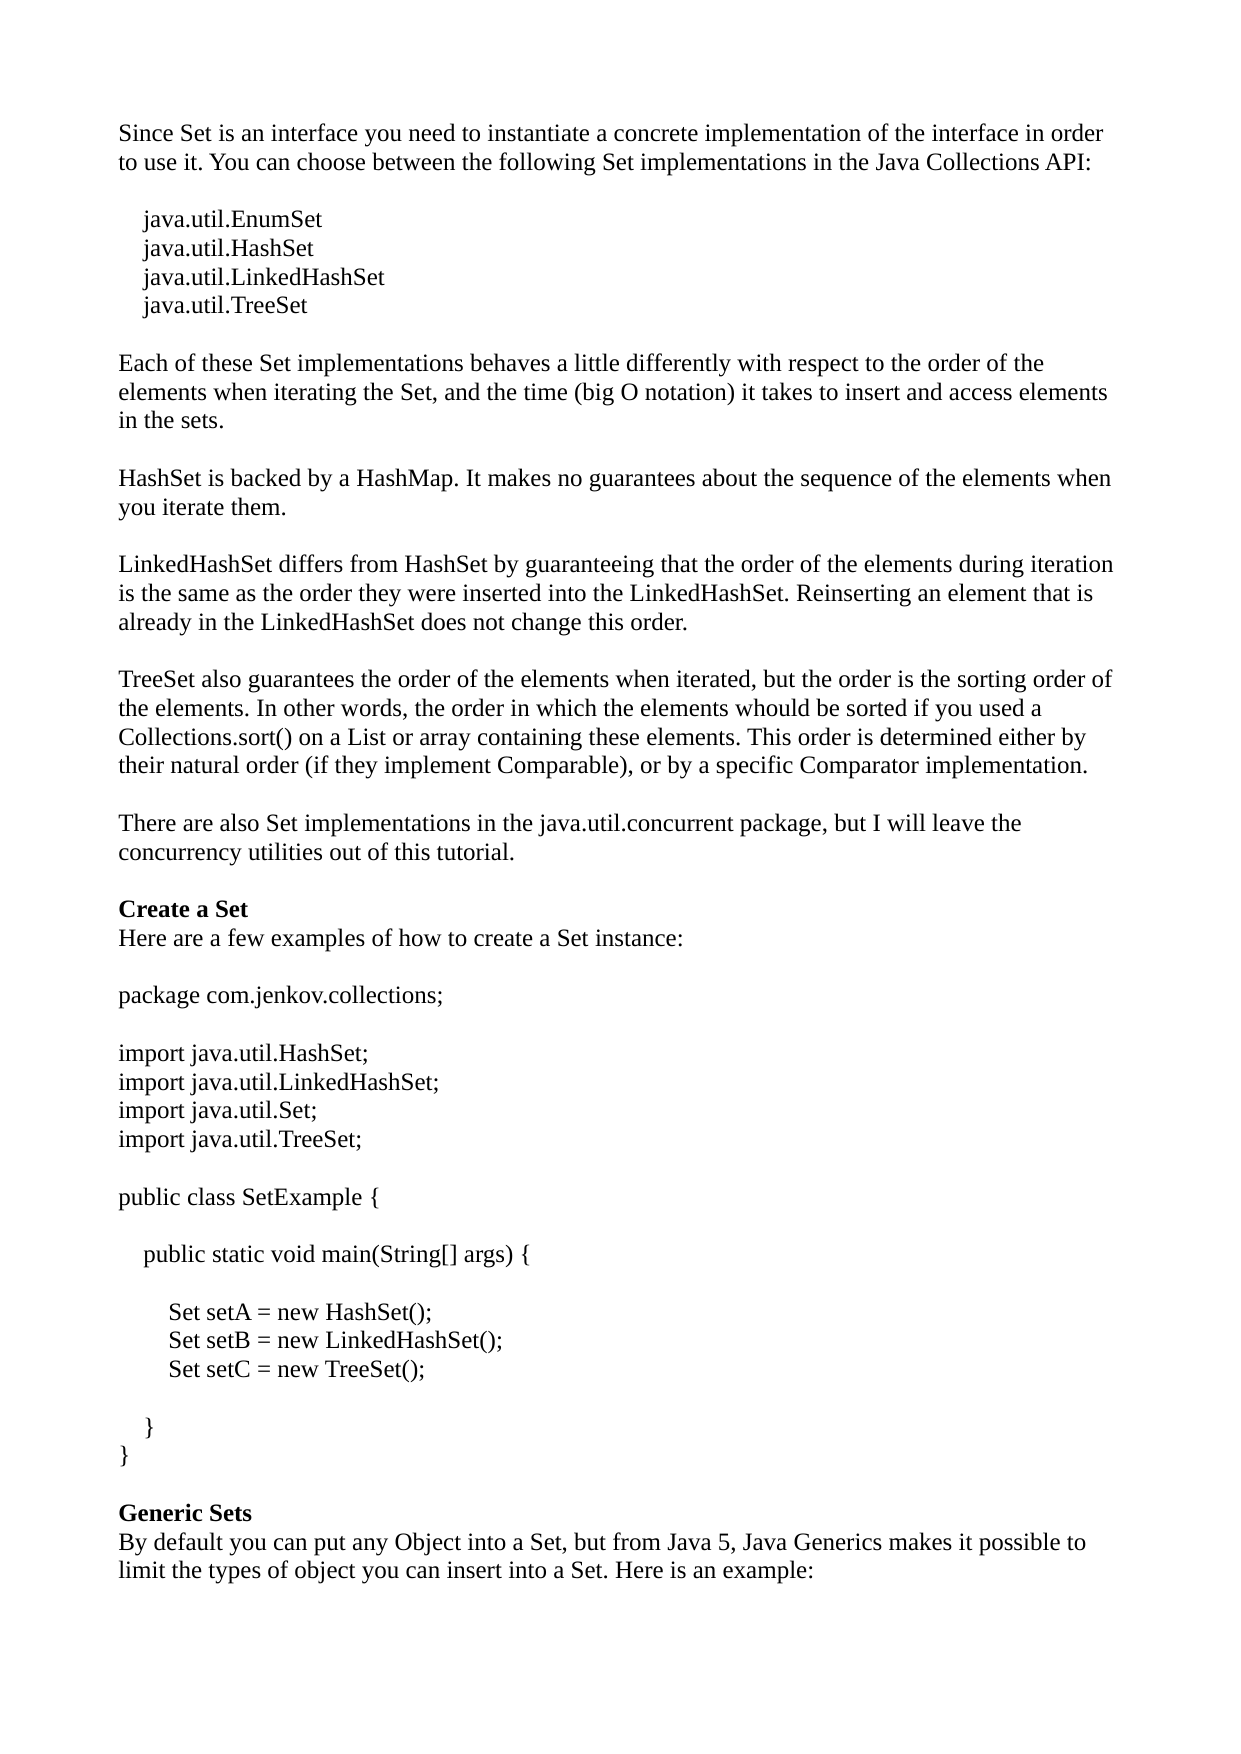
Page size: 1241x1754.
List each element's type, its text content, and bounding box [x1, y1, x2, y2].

text TreeSet also guarantees the order of the elements when iterated, but the order is the sorting order of the elements. In other words, the order in which the elements whould be sorted if you used a Collections.sort() on a List or array containing these elements. This order is determined either by their natural order (if they implement Comparable), or by a specific Comparator implementation. [118, 664, 1122, 779]
text } [118, 1441, 1122, 1469]
text LinkedHashSet differs from HashSet by guaranteeing that the order of the elements during iteration is the same as the order they were inserted into the LinkedHashSet. Reinserting an element that is already in the LinkedHashSet does not change this order. [118, 549, 1122, 636]
text Since Set is an interface you need to instantiate a concrete implementation of the interface in order to use it. You can choose between the following Set implementations in the Java Collections API: [118, 118, 1122, 176]
text By default you can put any Object into a Set, but from Java 5, Java Generics makes it possible to limit the types of object you can insert into a Set. Here is an example: [118, 1527, 1122, 1584]
text import java.util.Set; [118, 1096, 1122, 1124]
text import java.util.LinkedHashSet; [118, 1067, 1122, 1096]
text public static void main(String[] args) { [118, 1239, 1122, 1268]
text Set setC = new TreeSet(); [118, 1354, 1122, 1383]
text There are also Set implementations in the java.util.concurrent package, but I will leave the concurrency utilities out of this tutorial. [118, 808, 1122, 866]
text Set setA = new HashSet(); [118, 1297, 1122, 1326]
text java.util.TreeSet [118, 291, 1122, 319]
text Create a Set [118, 894, 1122, 923]
text Generic Sets [118, 1498, 1122, 1527]
text java.util.HashSet [118, 233, 1122, 262]
text import java.util.TreeSet; [118, 1124, 1122, 1153]
text } [118, 1412, 1122, 1441]
text public class SetExample { [118, 1182, 1122, 1211]
text import java.util.HashSet; [118, 1038, 1122, 1067]
text java.util.LinkedHashSet [118, 262, 1122, 291]
text Here are a few examples of how to create a Set instance: [118, 923, 1122, 952]
text HashSet is backed by a HashMap. It makes no guarantees about the sequence of the elements when you iterate them. [118, 463, 1122, 521]
text java.util.EnumSet [118, 204, 1122, 233]
text Each of these Set implementations behaves a little differently with respect to the order of the elements when iterating the Set, and the time (big O notation) it takes to insert and access elements in the sets. [118, 348, 1122, 434]
text package com.jenkov.collections; [118, 981, 1122, 1009]
text Set setB = new LinkedHashSet(); [118, 1326, 1122, 1354]
